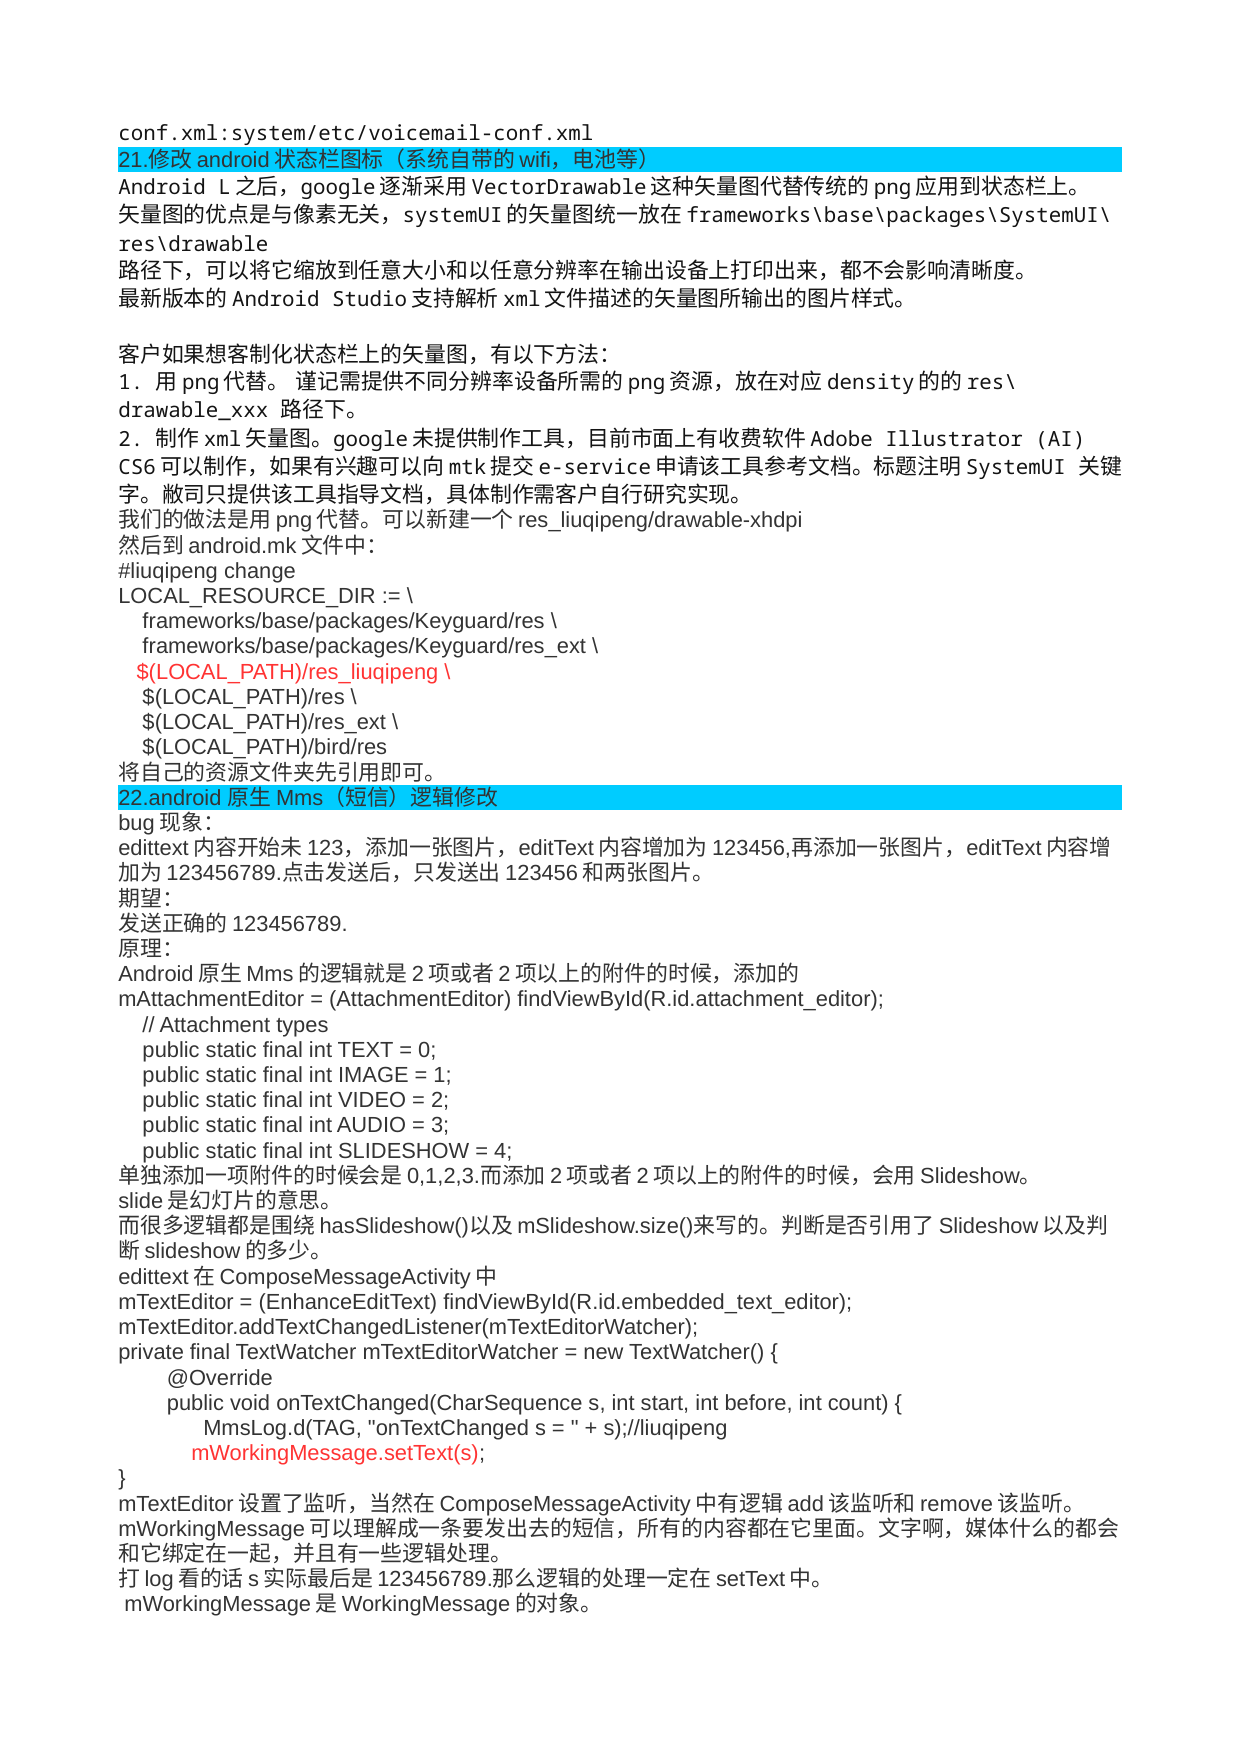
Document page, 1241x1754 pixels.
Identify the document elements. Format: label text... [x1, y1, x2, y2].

text 而很多逻辑都是围绕hasSlideshow()以及mSlideshow.size()来写的。判断是否引用了Slideshow以及判断slideshow的多少。 [118, 1213, 1122, 1264]
text bug现象： [118, 810, 1122, 835]
text conf.xml:system/etc/voicemail-conf.xml [118, 118, 1122, 147]
text 1. 用png代替。 谨记需提供不同分辨率设备所需的png资源，放在对应density的的res\drawable_xxx 路径下。 [118, 367, 1122, 424]
text mTextEditor.addTextChangedListener(mTextEditorWatcher); [118, 1314, 1122, 1339]
text 22.android 原生Mms（短信）逻辑修改 [118, 785, 1122, 810]
text 矢量图的优点是与像素无关，systemUI的矢量图统一放在frameworks\base\packages\SystemUI\res\drawable [118, 200, 1122, 257]
text mWorkingMessage可以理解成一条要发出去的短信，所有的内容都在它里面。文字啊，媒体什么的都会和它绑定在一起，并且有一些逻辑处理。 [118, 1516, 1122, 1566]
text public static final int IMAGE = 1; [118, 1062, 1122, 1087]
text $(LOCAL_PATH)/res_ext \ [118, 709, 1122, 734]
text 21.修改android状态栏图标（系统自带的wifi，电池等） [118, 147, 1122, 172]
text edittext内容开始未123，添加一张图片，editText内容增加为123456,再添加一张图片，editText内容增加为123456789.点击发送后，只发送出123456和两张图片。 [118, 835, 1122, 886]
text 单独添加一项附件的时候会是0,1,2,3.而添加2项或者2项以上的附件的时候，会用Slideshow。 [118, 1163, 1122, 1188]
text public static final int AUDIO = 3; [118, 1112, 1122, 1138]
text // Attachment types [118, 1012, 1122, 1037]
text mAttachmentEditor = (AttachmentEditor) findViewById(R.id.attachment_editor); [118, 986, 1122, 1012]
text slide是幻灯片的意思。 [118, 1188, 1122, 1213]
text public static final int SLIDESHOW = 4; [118, 1138, 1122, 1163]
text 打log看的话s实际最后是123456789.那么逻辑的处理一定在setText中。 [118, 1566, 1122, 1591]
text MmsLog.d(TAG, "onTextChanged s = " + s);//liuqipeng [118, 1415, 1122, 1440]
text 客户如果想客制化状态栏上的矢量图，有以下方法： [118, 341, 1122, 367]
text 最新版本的Android Studio支持解析xml文件描述的矢量图所输出的图片样式。 [118, 284, 1122, 312]
text $(LOCAL_PATH)/res \ [118, 684, 1122, 709]
text 将自己的资源文件夹先引用即可。 [118, 759, 1122, 785]
text 2. 制作xml矢量图。google未提供制作工具，目前市面上有收费软件Adobe Illustrator (AI) CS6可以制作，如果有兴趣可以向mtk提交e-service申请该工具参考文档。标题注明SystemUI 关键字。敝司只提供该工具指导文档，具体制作需客户自行研究实现。 [118, 424, 1122, 507]
text #liuqipeng change [118, 558, 1122, 583]
text mTextEditor = (EnhanceEditText) findViewById(R.id.embedded_text_editor); [118, 1289, 1122, 1314]
text mWorkingMessage.setText(s); [118, 1440, 1122, 1465]
text 我们的做法是用png代替。可以新建一个res_liuqipeng/drawable-xhdpi [118, 507, 1122, 533]
text LOCAL_RESOURCE_DIR := \ [118, 583, 1122, 608]
text frameworks/base/packages/Keyguard/res \ [118, 608, 1122, 633]
text 发送正确的123456789. [118, 911, 1122, 936]
text Android原生Mms的逻辑就是2项或者2项以上的附件的时候，添加的 [118, 961, 1122, 986]
text $(LOCAL_PATH)/bird/res [118, 734, 1122, 759]
text } [118, 1465, 1122, 1491]
text @Override [118, 1364, 1122, 1390]
text frameworks/base/packages/Keyguard/res_ext \ [118, 633, 1122, 659]
text edittext在ComposeMessageActivity中 [118, 1264, 1122, 1289]
text 期望： [118, 886, 1122, 911]
text 路径下，可以将它缩放到任意大小和以任意分辨率在输出设备上打印出来，都不会影响清晰度。 [118, 257, 1122, 284]
text mTextEditor设置了监听，当然在ComposeMessageActivity中有逻辑add该监听和remove该监听。 [118, 1491, 1122, 1516]
text public static final int TEXT = 0; [118, 1037, 1122, 1062]
text 然后到android.mk文件中： [118, 533, 1122, 558]
text mWorkingMessage是WorkingMessage的对象。 [118, 1591, 1122, 1617]
text public void onTextChanged(CharSequence s, int start, int before, int count) { [118, 1390, 1122, 1415]
text $(LOCAL_PATH)/res_liuqipeng \ [118, 659, 1122, 684]
text 原理： [118, 936, 1122, 961]
text Android L之后，google逐渐采用VectorDrawable这种矢量图代替传统的png应用到状态栏上。 [118, 172, 1122, 200]
text private final TextWatcher mTextEditorWatcher = new TextWatcher() { [118, 1339, 1122, 1364]
text public static final int VIDEO = 2; [118, 1087, 1122, 1112]
